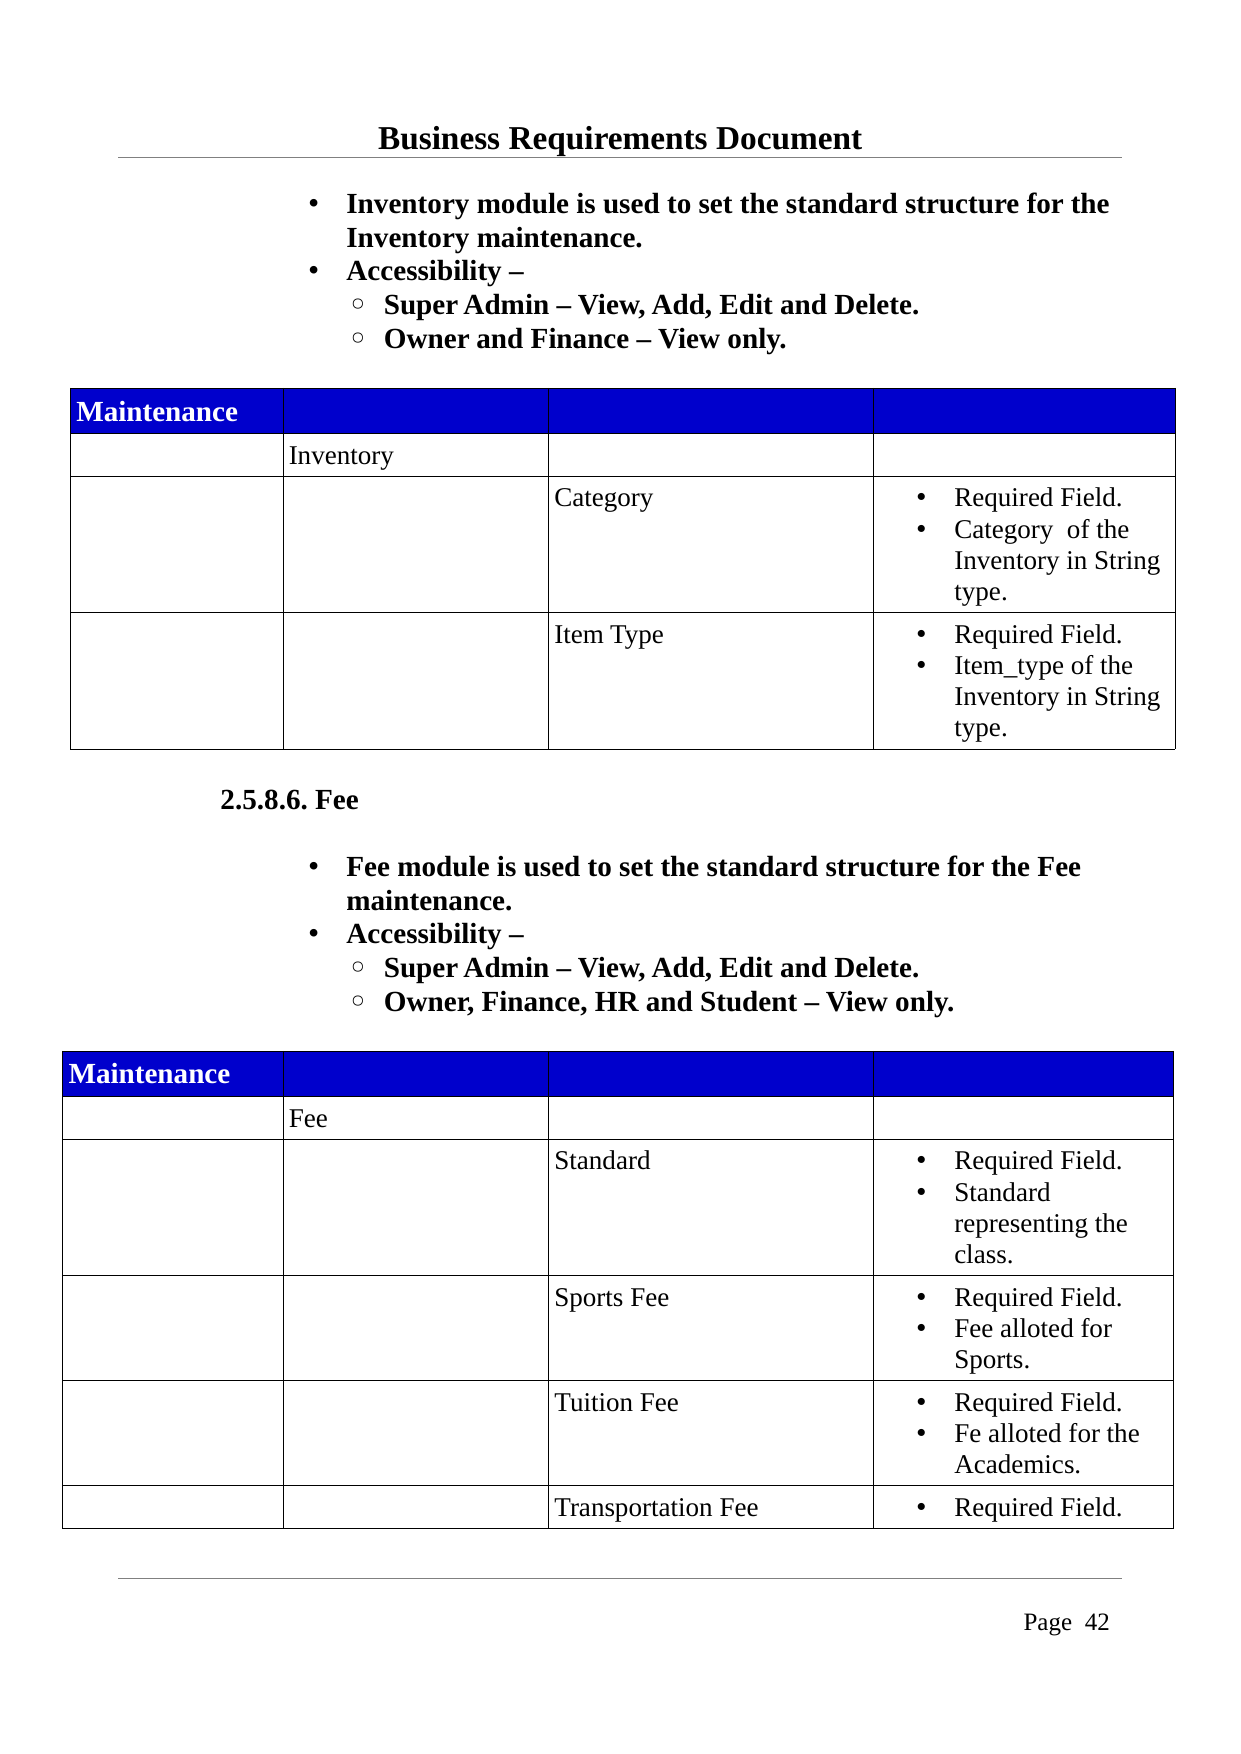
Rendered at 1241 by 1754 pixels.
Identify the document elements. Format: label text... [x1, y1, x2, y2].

table_cell Required Field. Category of the Inventory in String type. [874, 477, 1175, 612]
table_header [874, 389, 1175, 433]
list Accessibility – [309, 916, 1122, 950]
table_cell Required Field. Fe alloted for the Academics. [874, 1381, 1173, 1485]
table_header [549, 389, 873, 433]
table_cell Required Field. Standard representing the class. [874, 1140, 1173, 1275]
table_cell [71, 613, 283, 748]
table_cell Sports Fee [549, 1276, 873, 1380]
table_header [284, 389, 548, 433]
list Super Admin – View, Add, Edit and Delete. [346, 950, 1122, 984]
table_cell Item Type [549, 613, 873, 748]
table_cell [284, 1140, 548, 1275]
list Fee module is used to set the standard structure for the Fee maintenance. [309, 849, 1122, 916]
table_cell Transportation Fee [549, 1486, 873, 1528]
table_cell Required Field. Fee alloted for the Transportation. [874, 1486, 1173, 1528]
table_cell Tuition Fee [549, 1381, 873, 1485]
table_header Maintenance [63, 1052, 283, 1096]
table_cell [71, 477, 283, 612]
list Accessibility – [309, 253, 1122, 287]
list Owner and Finance – View only. [346, 321, 1122, 354]
table_cell [284, 1276, 548, 1380]
table_cell Required Field. Fee alloted for Sports. [874, 1276, 1173, 1380]
table_cell [63, 1276, 283, 1380]
table_cell [63, 1381, 283, 1485]
list Owner, Finance, HR and Student – View only. [346, 984, 1122, 1017]
table_cell [63, 1486, 283, 1528]
table_cell [549, 1097, 873, 1139]
table_header Maintenance [71, 389, 283, 433]
list Inventory module is used to set the standard structure for the Inventory maintenance. [309, 186, 1122, 253]
table_cell Standard [549, 1140, 873, 1275]
table_header [549, 1052, 873, 1096]
table_cell [63, 1140, 283, 1275]
table_cell [874, 1097, 1173, 1139]
table_cell Fee [284, 1097, 548, 1139]
list Super Admin – View, Add, Edit and Delete. [346, 287, 1122, 321]
table_cell [874, 434, 1175, 476]
table_cell [284, 477, 548, 612]
table_cell [549, 434, 873, 476]
table_cell [284, 1381, 548, 1485]
table_cell Required Field. Item_type of the Inventory in String type. [874, 613, 1175, 748]
table_cell Inventory [284, 434, 548, 476]
table_cell [284, 613, 548, 748]
table_cell [71, 434, 283, 476]
table_header [874, 1052, 1173, 1096]
text 2.5.8.6. Fee [118, 782, 1122, 816]
table_cell [63, 1097, 283, 1139]
table_cell Category [549, 477, 873, 612]
table_header [284, 1052, 548, 1096]
table_cell [284, 1486, 548, 1528]
